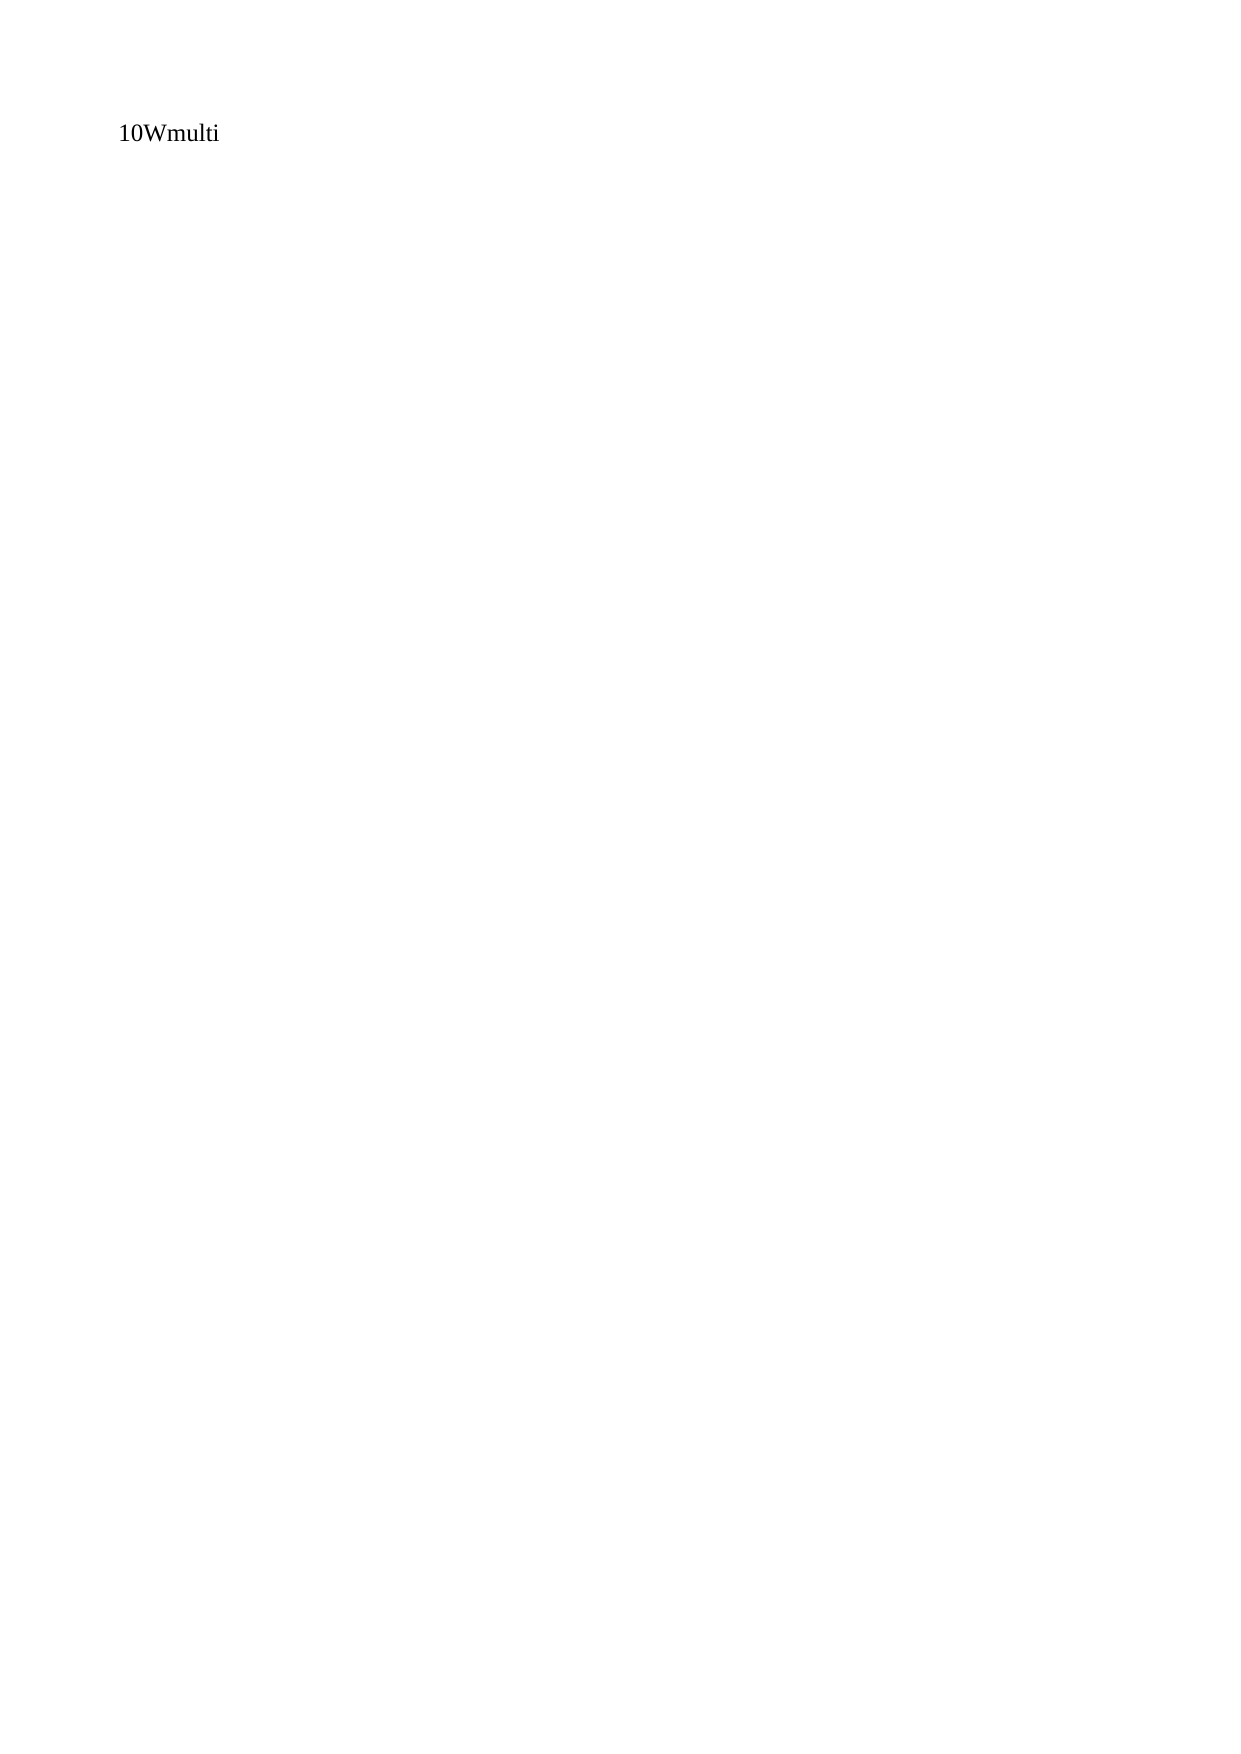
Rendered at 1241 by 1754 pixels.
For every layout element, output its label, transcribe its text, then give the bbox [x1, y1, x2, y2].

text 10Wmulti [118, 118, 1122, 147]
